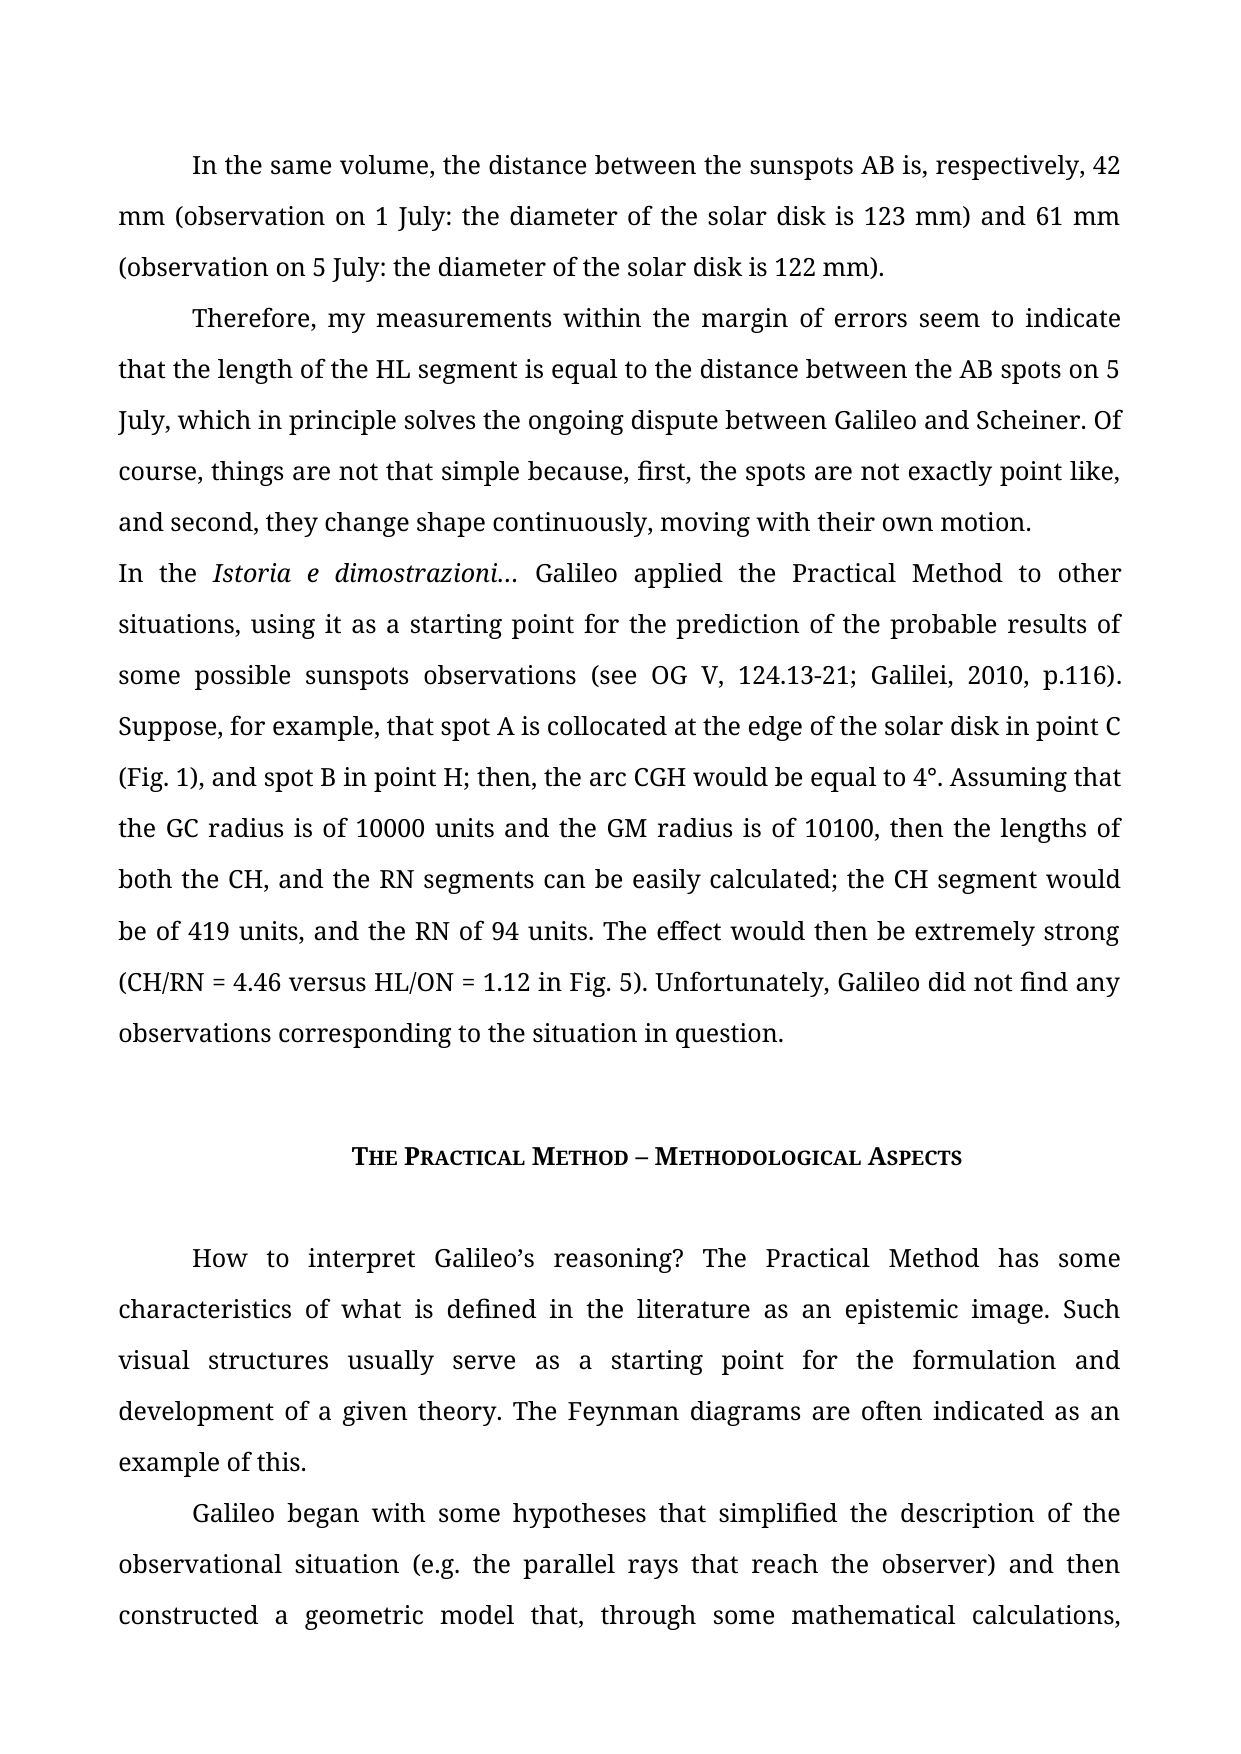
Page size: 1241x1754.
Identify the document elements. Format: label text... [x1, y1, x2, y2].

text How to interpret Galileo’s reasoning? The Practical Method has some characteristics of what is defined in the literature as an epistemic image. Such visual structures usually serve as a starting point for the formulation and development of a given theory. The Feynman diagrams are often indicated as an example of this. [118, 1240, 1122, 1478]
text The Practical Method – Methodological Aspects [118, 1138, 1122, 1172]
text In the Istoria e dimostrazioni… Galileo applied the Practical Method to other situations, using it as a starting point for the prediction of the probable results of some possible sunspots observations (see OG V, 124.13-21; Galilei, 2010, p.116). Suppose, for example, that spot A is collocated at the edge of the solar disk in point C (Fig. 1), and spot B in point H; then, the arc CGH would be equal to 4°. Assuming that the GC radius is of 10000 units and the GM radius is of 10100, then the lengths of both the CH, and the RN segments can be easily calculated; the CH segment would be of 419 units, and the RN of 94 units. The effect would then be extremely strong (CH/RN = 4.46 versus HL/ON = 1.12 in Fig. 5). Unfortunately, Galileo did not find any observations corresponding to the situation in question. [118, 556, 1122, 1049]
text Galileo began with some hypotheses that simplified the description of the observational situation (e.g. the parallel rays that reach the observer) and then constructed a geometric model that, through some mathematical calculations, [118, 1496, 1122, 1632]
text Therefore, my measurements within the margin of errors seem to indicate that the length of the HL segment is equal to the distance between the AB spots on 5 July, which in principle solves the ongoing dispute between Galileo and Scheiner. Of course, things are not that simple because, first, the spots are not exactly point like, and second, they change shape continuously, moving with their own motion. [118, 301, 1122, 539]
text In the same volume, the distance between the sunspots AB is, respectively, 42 mm (observation on 1 July: the diameter of the solar disk is 123 mm) and 61 mm (observation on 5 July: the diameter of the solar disk is 122 mm). [118, 148, 1122, 284]
